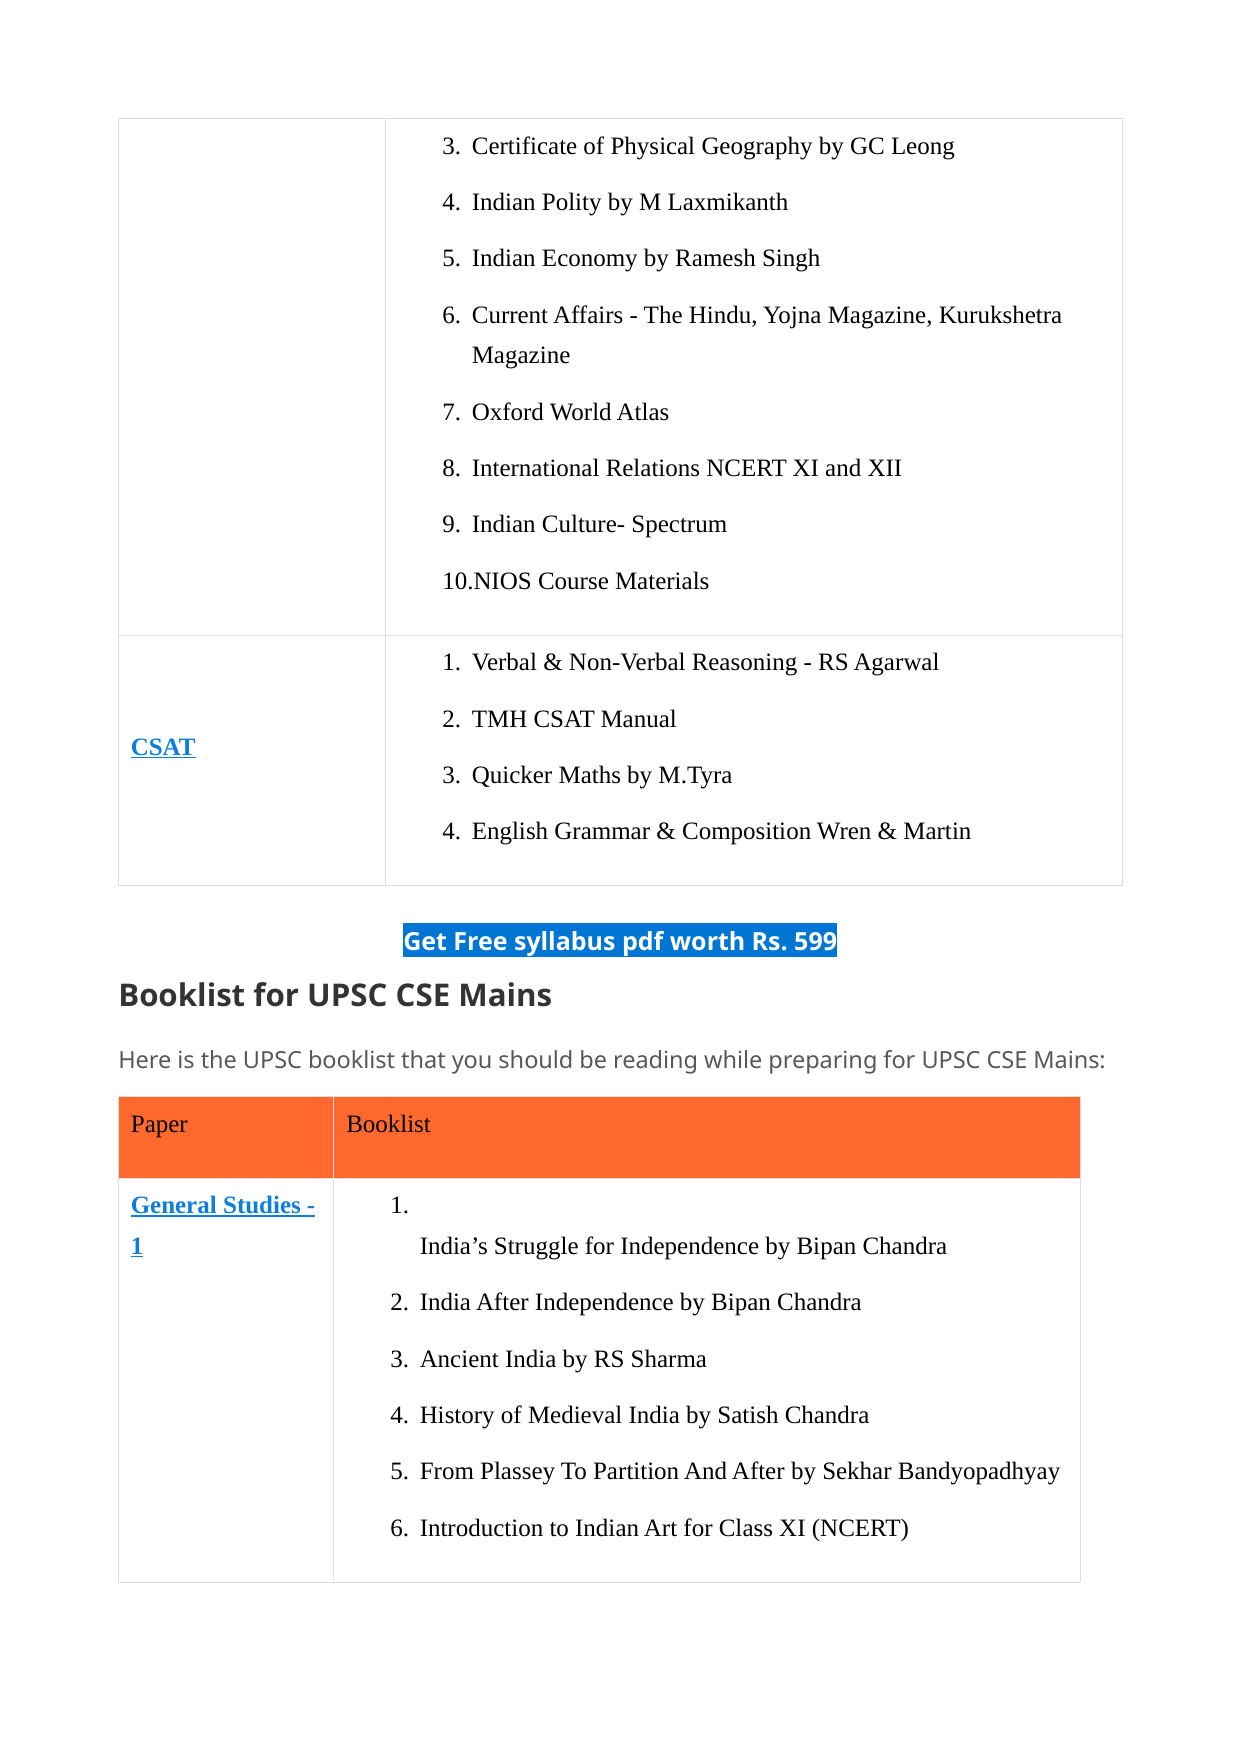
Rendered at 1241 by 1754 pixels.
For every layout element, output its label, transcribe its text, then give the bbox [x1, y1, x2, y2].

table_cell Verbal & Non-Verbal Reasoning - RS Agarwal TMH CSAT Manual Quicker Maths by M.Tyra English Grammar & Composition Wren & Martin [386, 636, 1122, 885]
table_header Booklist [334, 1097, 1080, 1178]
table_header Paper [119, 1097, 333, 1178]
table_cell NCERTs of History, Geography & Polity Class 8th-12th India’s Struggle for Independence by Bipan Chandra Certificate of Physical Geography by GC Leong Indian Polity by M Laxmikanth Indian Economy by Ramesh Singh Current Affairs - The Hindu, Yojna Magazine, Kurukshetra Magazine Oxford World Atlas International Relations NCERT XI and XII Indian Culture- Spectrum NIOS Course Materials [386, 119, 1122, 635]
table_cell General Studies - 1 [119, 1179, 333, 1582]
text Here is the UPSC booklist that you should be reading while preparing for UPSC CSE Mains: [118, 1044, 1122, 1076]
table_cell India’s Struggle for Independence by Bipan Chandra India After Independence by Bipan Chandra Ancient India by RS Sharma History of Medieval India by Satish Chandra From Plassey To Partition And After by Sekhar Bandyopadhyay Introduction to Indian Art for Class XI (NCERT) Geography of India - Majid Hussain World Geography- Majid Hussain Oxford Atlas Central Physical and Human Geography by GC Leong Geography NCERTs (Class XI and XII) [334, 1179, 1080, 1582]
text Get Free syllabus pdf worth Rs. 599 [118, 901, 1122, 957]
table_cell [119, 119, 385, 635]
subtitle Booklist for UPSC CSE Mains [118, 973, 1122, 1016]
table_cell CSAT [119, 636, 385, 885]
